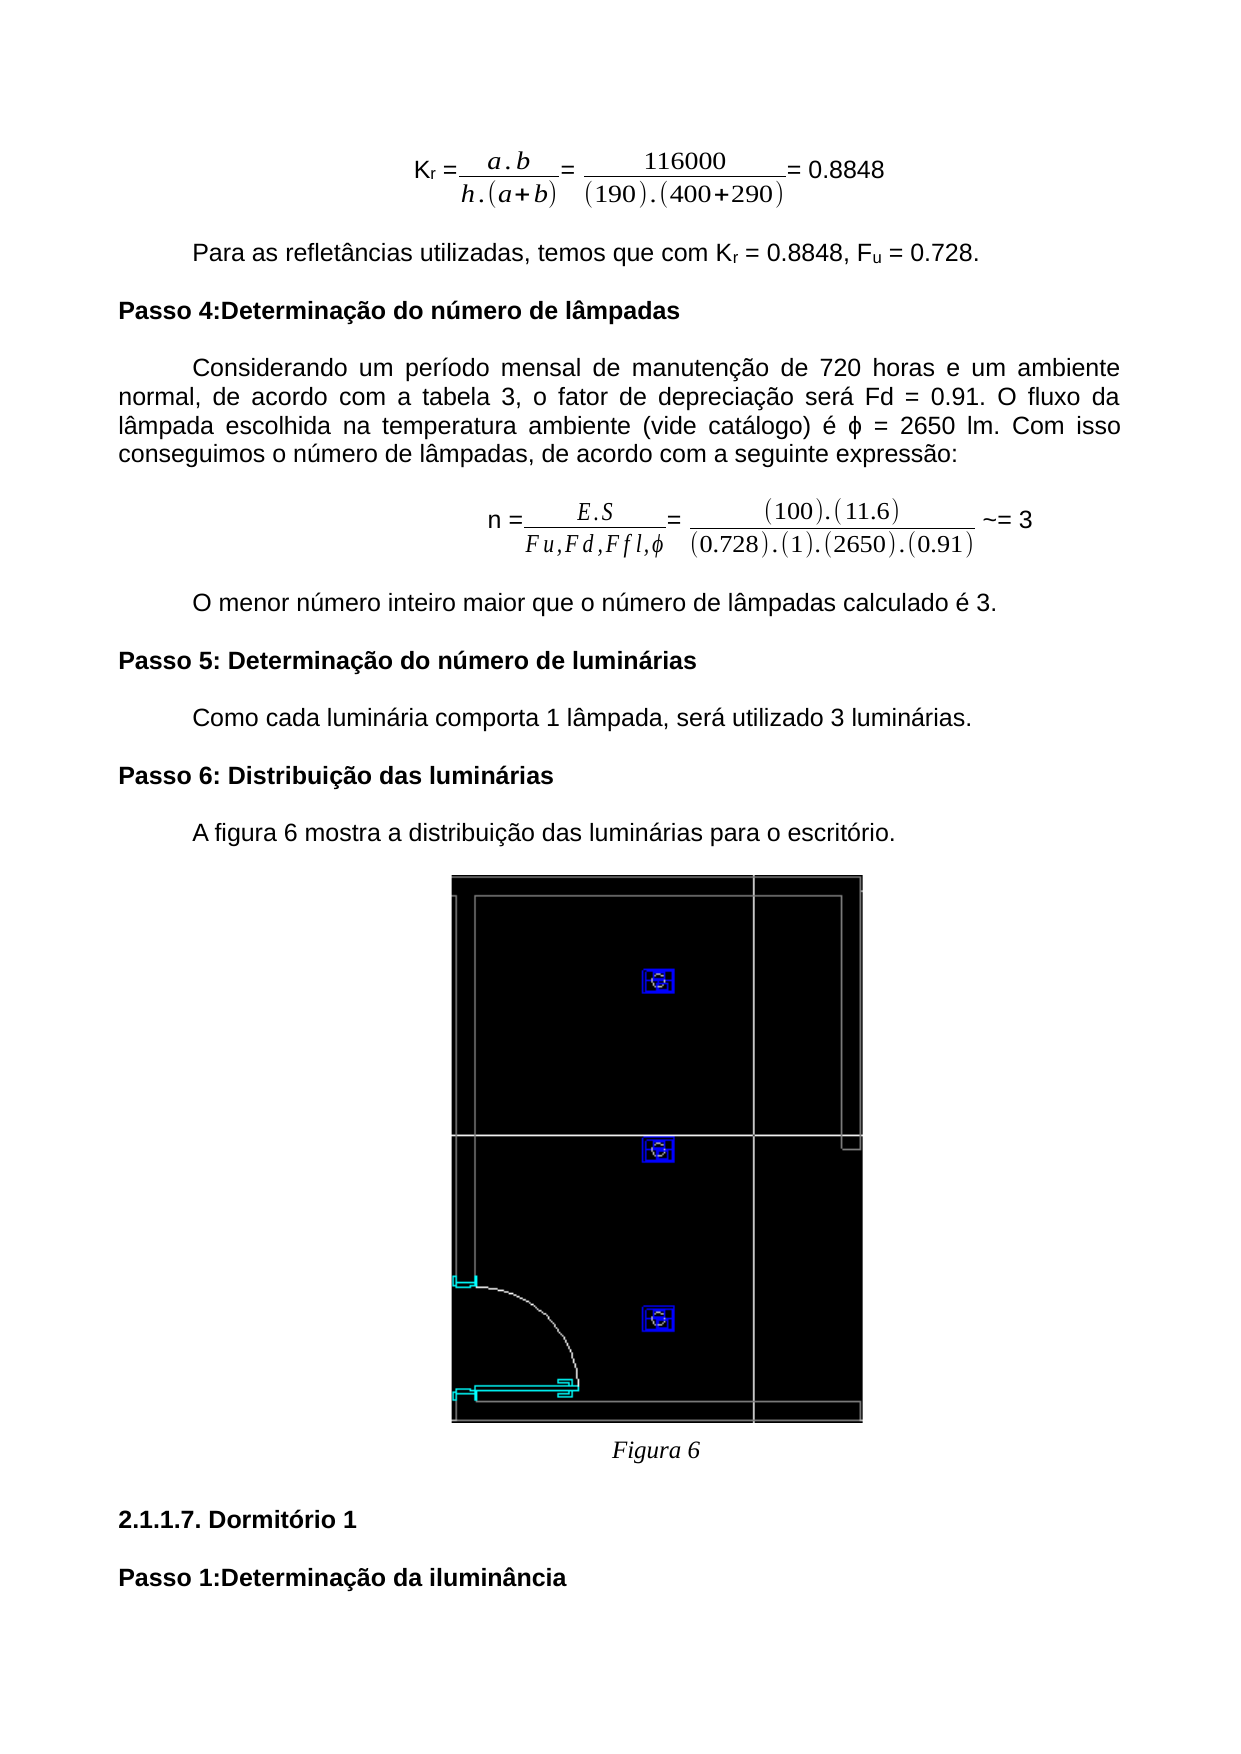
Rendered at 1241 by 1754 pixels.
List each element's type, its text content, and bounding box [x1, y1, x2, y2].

text A figura 6 mostra a distribuição das luminárias para o escritório. [118, 818, 1122, 847]
text O menor número inteiro maior que o número de lâmpadas calculado é 3. [118, 588, 1122, 617]
text Considerando um período mensal de manutenção de 720 horas e um ambiente normal, de acordo com a tabela 3, o fator de depreciação será Fd = 0.91. O fluxo da lâmpada escolhida na temperatura ambiente (vide catálogo) é ϕ = 2650 lm. Com isso conseguimos o número de lâmpadas, de acordo com a seguinte expressão: [118, 353, 1122, 468]
text n == ~= 3 [118, 497, 1122, 559]
text Passo 4:Determinação do número de lâmpadas [118, 296, 1122, 324]
text Para as refletâncias utilizadas, temos que com Kr = 0.8848, Fu = 0.728. [118, 238, 1122, 267]
text Kr == = 0.8848 [118, 147, 1122, 209]
text Como cada luminária comporta 1 lâmpada, será utilizado 3 luminárias. [118, 703, 1122, 732]
text Passo 5: Determinação do número de luminárias [118, 646, 1122, 674]
text Figura 6 [118, 1435, 1122, 1464]
text Passo 6: Distribuição das luminárias [118, 761, 1122, 789]
text 2.1.1.7. Dormitório 1 [118, 1505, 1122, 1534]
text Passo 1:Determinação da iluminância [118, 1563, 1122, 1591]
